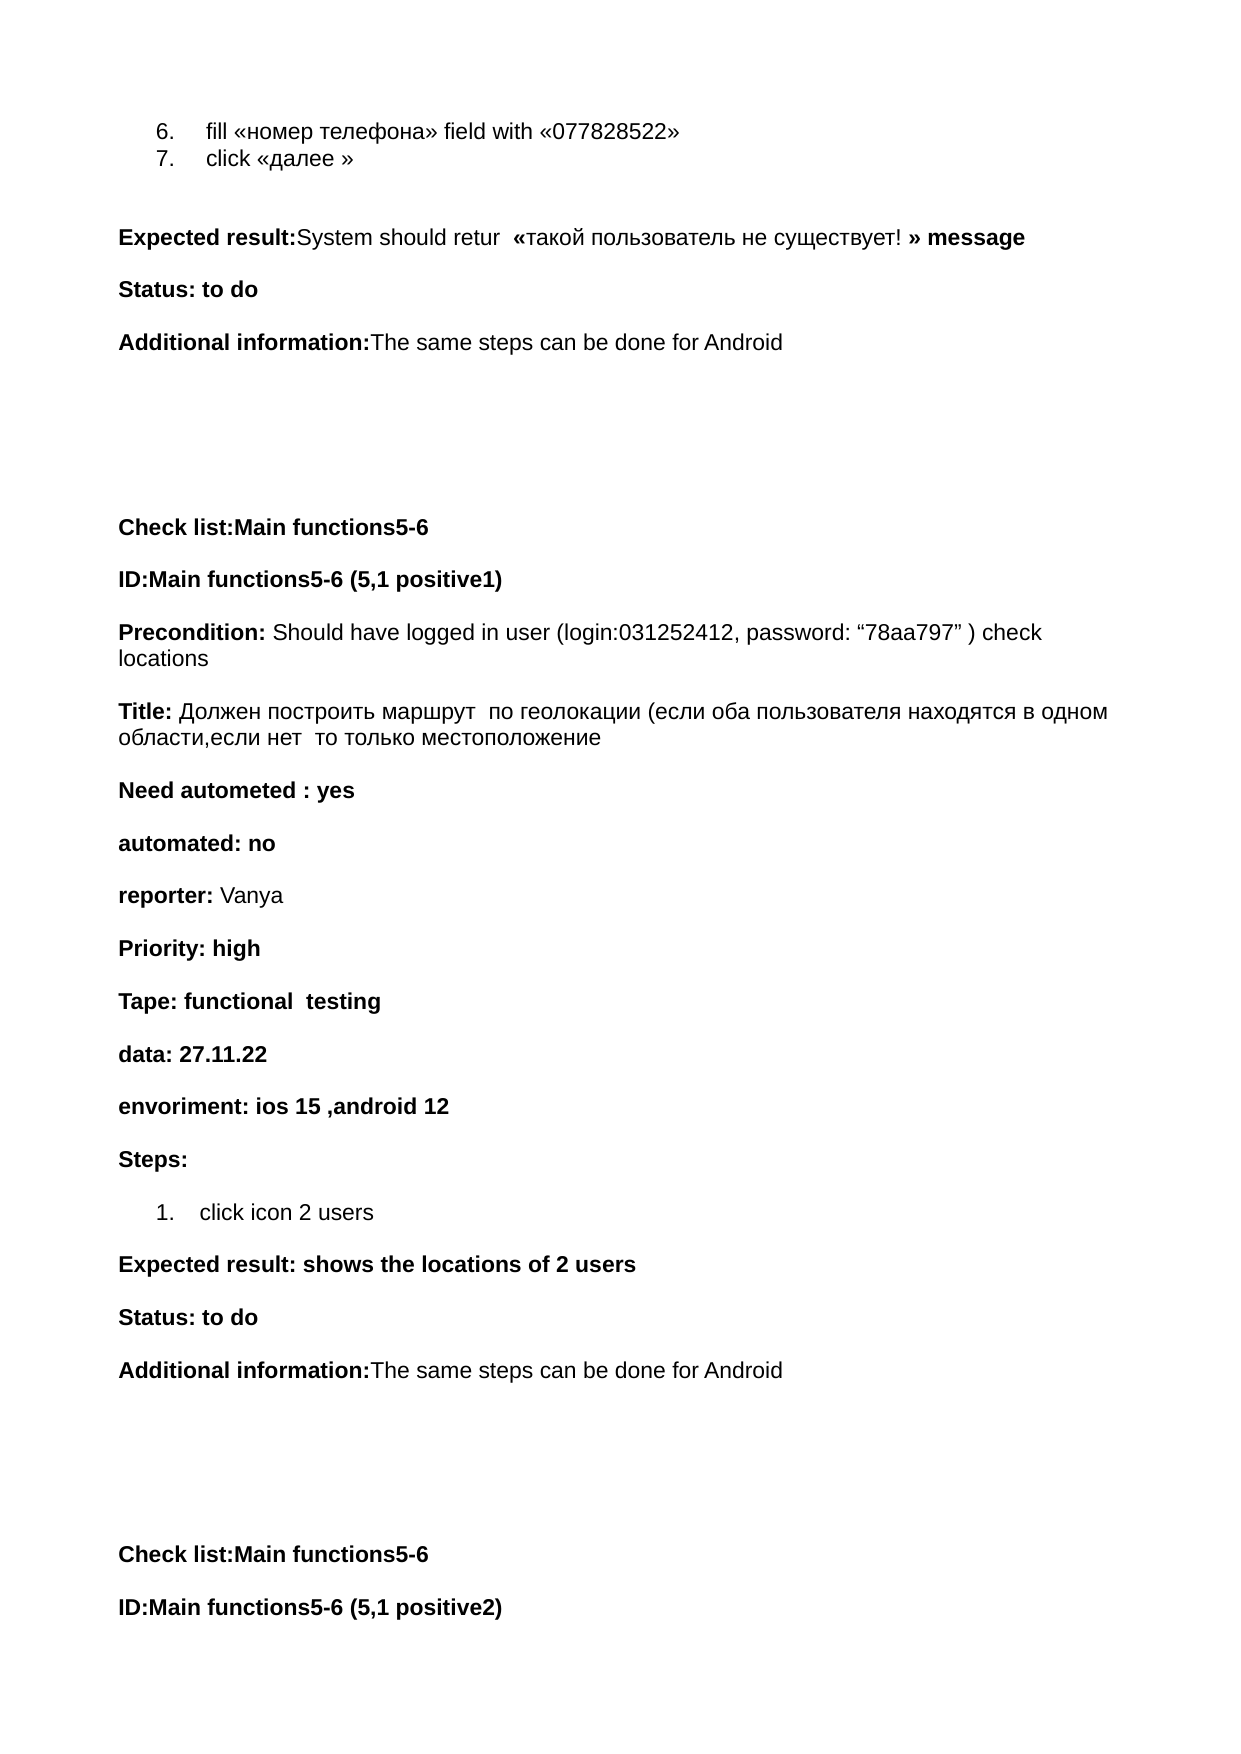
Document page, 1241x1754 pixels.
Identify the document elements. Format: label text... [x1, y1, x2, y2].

text automated: no [118, 830, 1122, 856]
text Expected result:System should retur «такой пользователь не существует! » message [118, 223, 1122, 250]
text Need autometed : yes [118, 777, 1122, 803]
text Expected result: shows the locations of 2 users [118, 1251, 1122, 1278]
text Precondition: Should have logged in user (login:031252412, password: “78aa797” ) check locations [118, 619, 1122, 672]
text envoriment: ios 15 ,android 12 [118, 1093, 1122, 1119]
text reporter: Vanya [118, 882, 1122, 909]
text Priority: high [118, 935, 1122, 961]
text Steps: [118, 1146, 1122, 1172]
text ID:Мain functions5-6 (5,1 positive2) [118, 1594, 1122, 1620]
text Check list:Мain functions5-6 [118, 1541, 1122, 1568]
text data: 27.11.22 [118, 1041, 1122, 1067]
text Additional information:The same steps can be done for Android [118, 329, 1122, 355]
text ID:Мain functions5-6 (5,1 positive1) [118, 566, 1122, 592]
text Tape: functional testing [118, 988, 1122, 1014]
list click «далее » [156, 144, 1122, 171]
text Additional information:The same steps can be done for Android [118, 1357, 1122, 1383]
list click icon 2 users [156, 1199, 1122, 1225]
text Status: to do [118, 1304, 1122, 1330]
text Title: Должен построить маршрут по геолокации (если оба пользователя находятся в одном области,если нет то только местоположение [118, 698, 1122, 751]
text Check list:Мain functions5-6 [118, 513, 1122, 540]
text Status: to do [118, 276, 1122, 303]
list fill «номер телефона» field with «077828522» [156, 118, 1122, 144]
